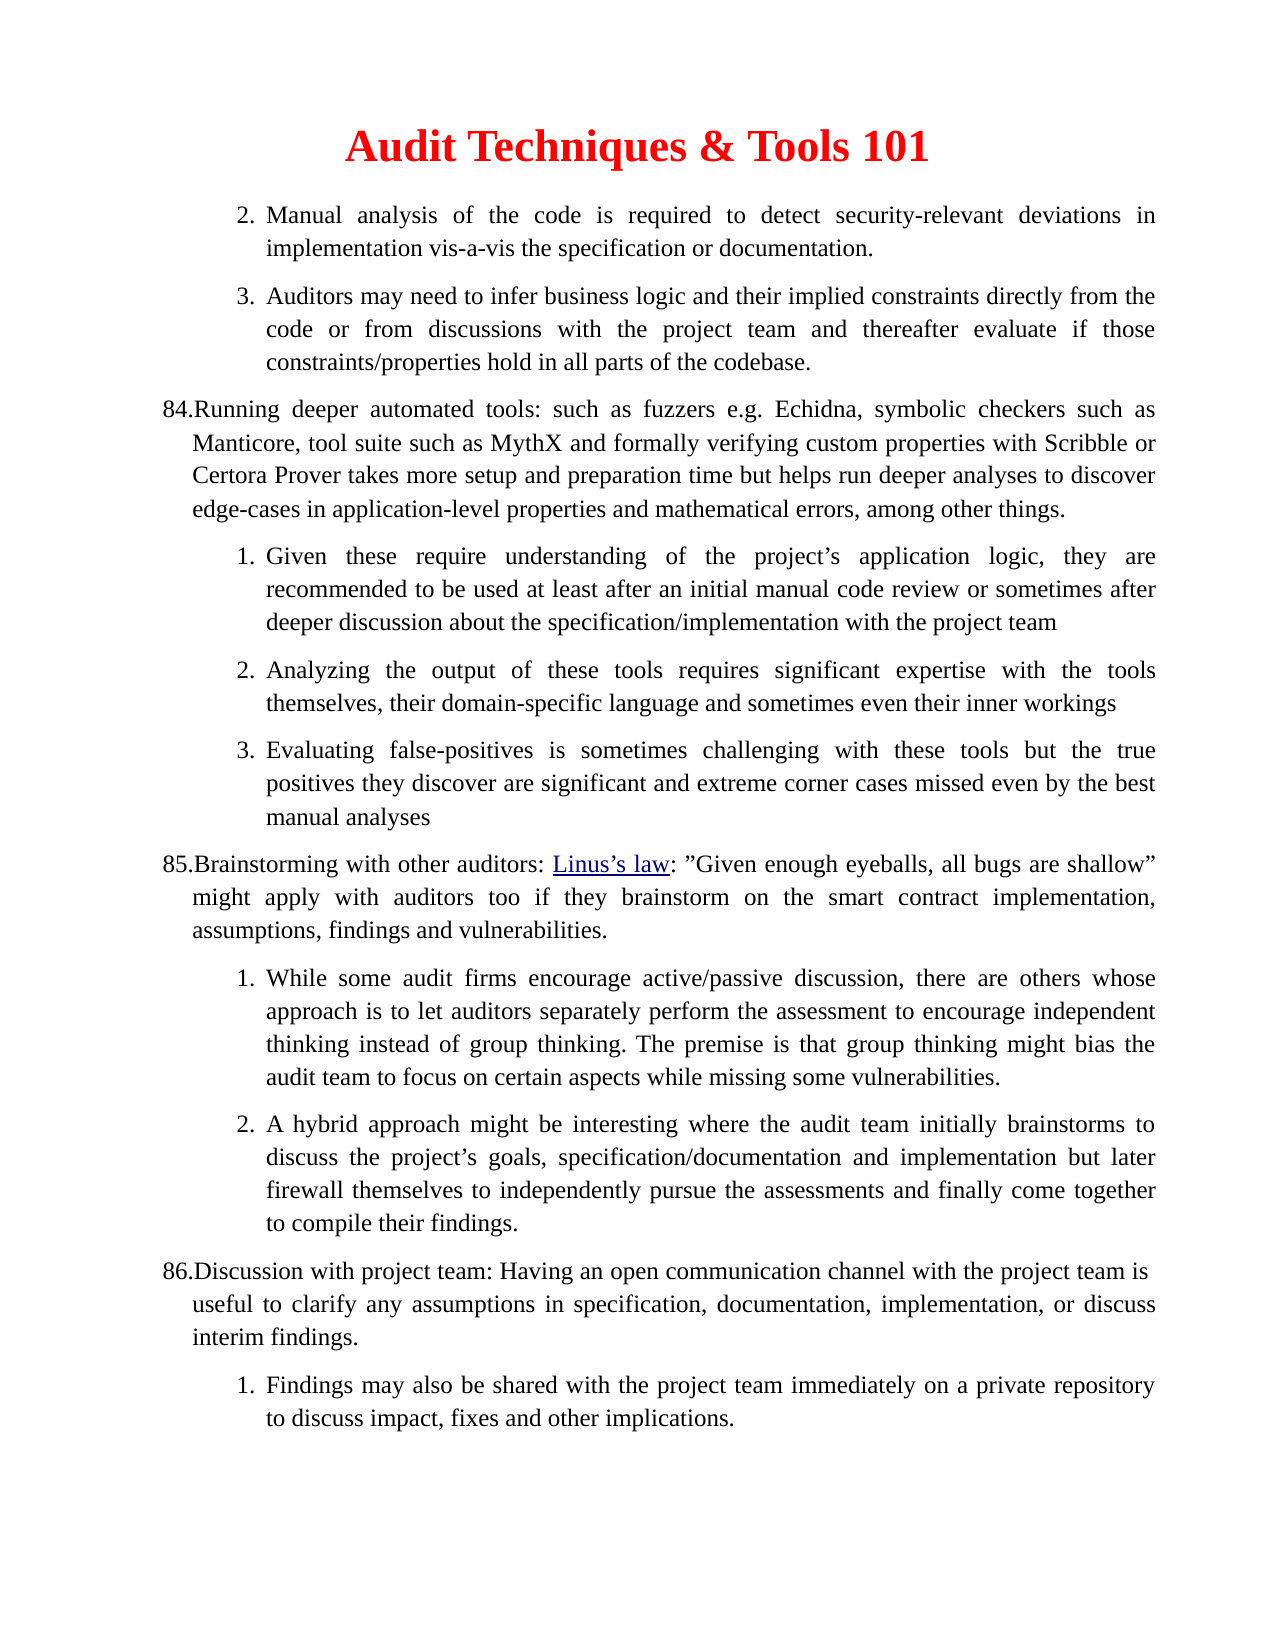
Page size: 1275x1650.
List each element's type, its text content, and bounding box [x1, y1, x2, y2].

list Given these require understanding of the project’s application logic, they are recommended to be used at least after an initial manual code review or sometimes after deeper discussion about the specification/implementation with the project team [236, 541, 1157, 636]
list Running deeper automated tools: such as fuzzers e.g. Echidna, symbolic checkers such as Manticore, tool suite such as MythX and formally verifying custom properties with Scribble or Certora Prover takes more setup and preparation time but helps run deeper analyses to discover edge-cases in application-level properties and mathematical errors, among other things. [162, 394, 1157, 522]
list Auditors may need to infer business logic and their implied constraints directly from the code or from discussions with the project team and thereafter evaluate if those constraints/properties hold in all parts of the codebase. [236, 281, 1157, 376]
list Evaluating false-positives is sometimes challenging with these tools but the true positives they discover are significant and extreme corner cases missed even by the best manual analyses [236, 736, 1157, 830]
list Brainstorming with other auditors: Linus’s law: ”Given enough eyeballs, all bugs are shallow” might apply with auditors too if they brainstorm on the smart contract implementation, assumptions, findings and vulnerabilities. [162, 849, 1157, 944]
list Findings may also be shared with the project team immediately on a private repository to discuss impact, fixes and other implications. [236, 1370, 1157, 1432]
list Discussion with project team: Having an open communication channel with the project team is useful to clarify any assumptions in specification, documentation, implementation, or discuss interim findings. [162, 1256, 1157, 1351]
list Analyzing the output of these tools requires significant expertise with the tools themselves, their domain-specific language and sometimes even their inner workings [236, 655, 1157, 717]
list A hybrid approach might be interesting where the audit team initially brainstorms to discuss the project’s goals, specification/documentation and implementation but later firewall themselves to independently pursue the assessments and finally come together to compile their findings. [236, 1109, 1157, 1237]
list Manual analysis of the code is required to detect security-relevant deviations in implementation vis-a-vis the specification or documentation. [236, 200, 1157, 262]
list While some audit firms encourage active/passive discussion, there are others whose approach is to let auditors separately perform the assessment to encourage independent thinking instead of group thinking. The premise is that group thinking might bias the audit team to focus on certain aspects while missing some vulnerabilities. [236, 963, 1157, 1091]
